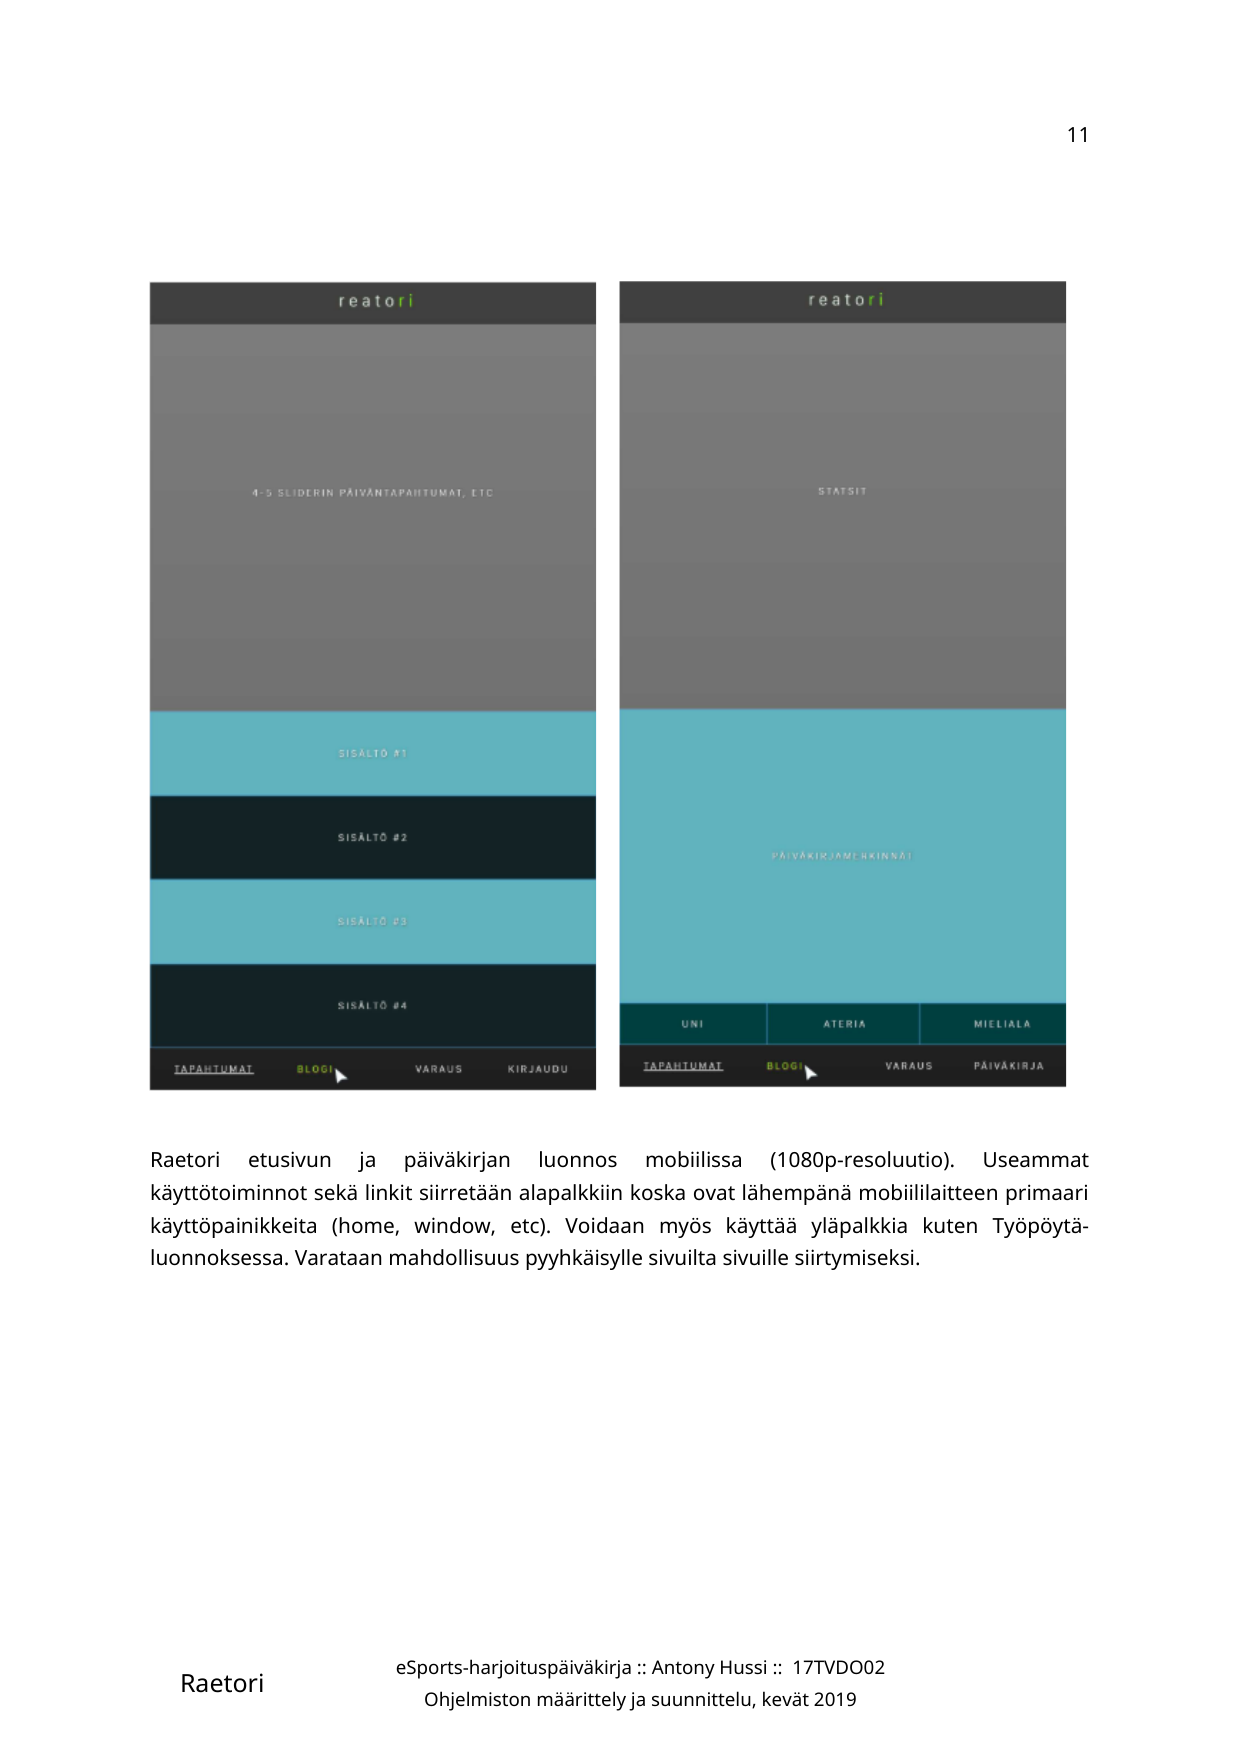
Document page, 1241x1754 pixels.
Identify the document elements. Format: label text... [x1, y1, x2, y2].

text Raetori etusivun ja päiväkirjan luonnos mobiilissa (1080p-resoluutio). Useammat käyttötoiminnot sekä linkit siirretään alapalkkiin koska ovat lähempänä mobiililaitteen primaari käyttöpainikkeita (home, window, etc). Voidaan myös käyttää yläpalkkia kuten Työpöytä-luonnoksessa. Varataan mahdollisuus pyyhkäisylle sivuilta sivuille siirtymiseksi. [150, 1146, 1090, 1272]
picture [931, 281, 1067, 1088]
picture [321, 281, 531, 1091]
table_header [139, 265, 609, 1101]
table_header [609, 265, 1079, 1101]
